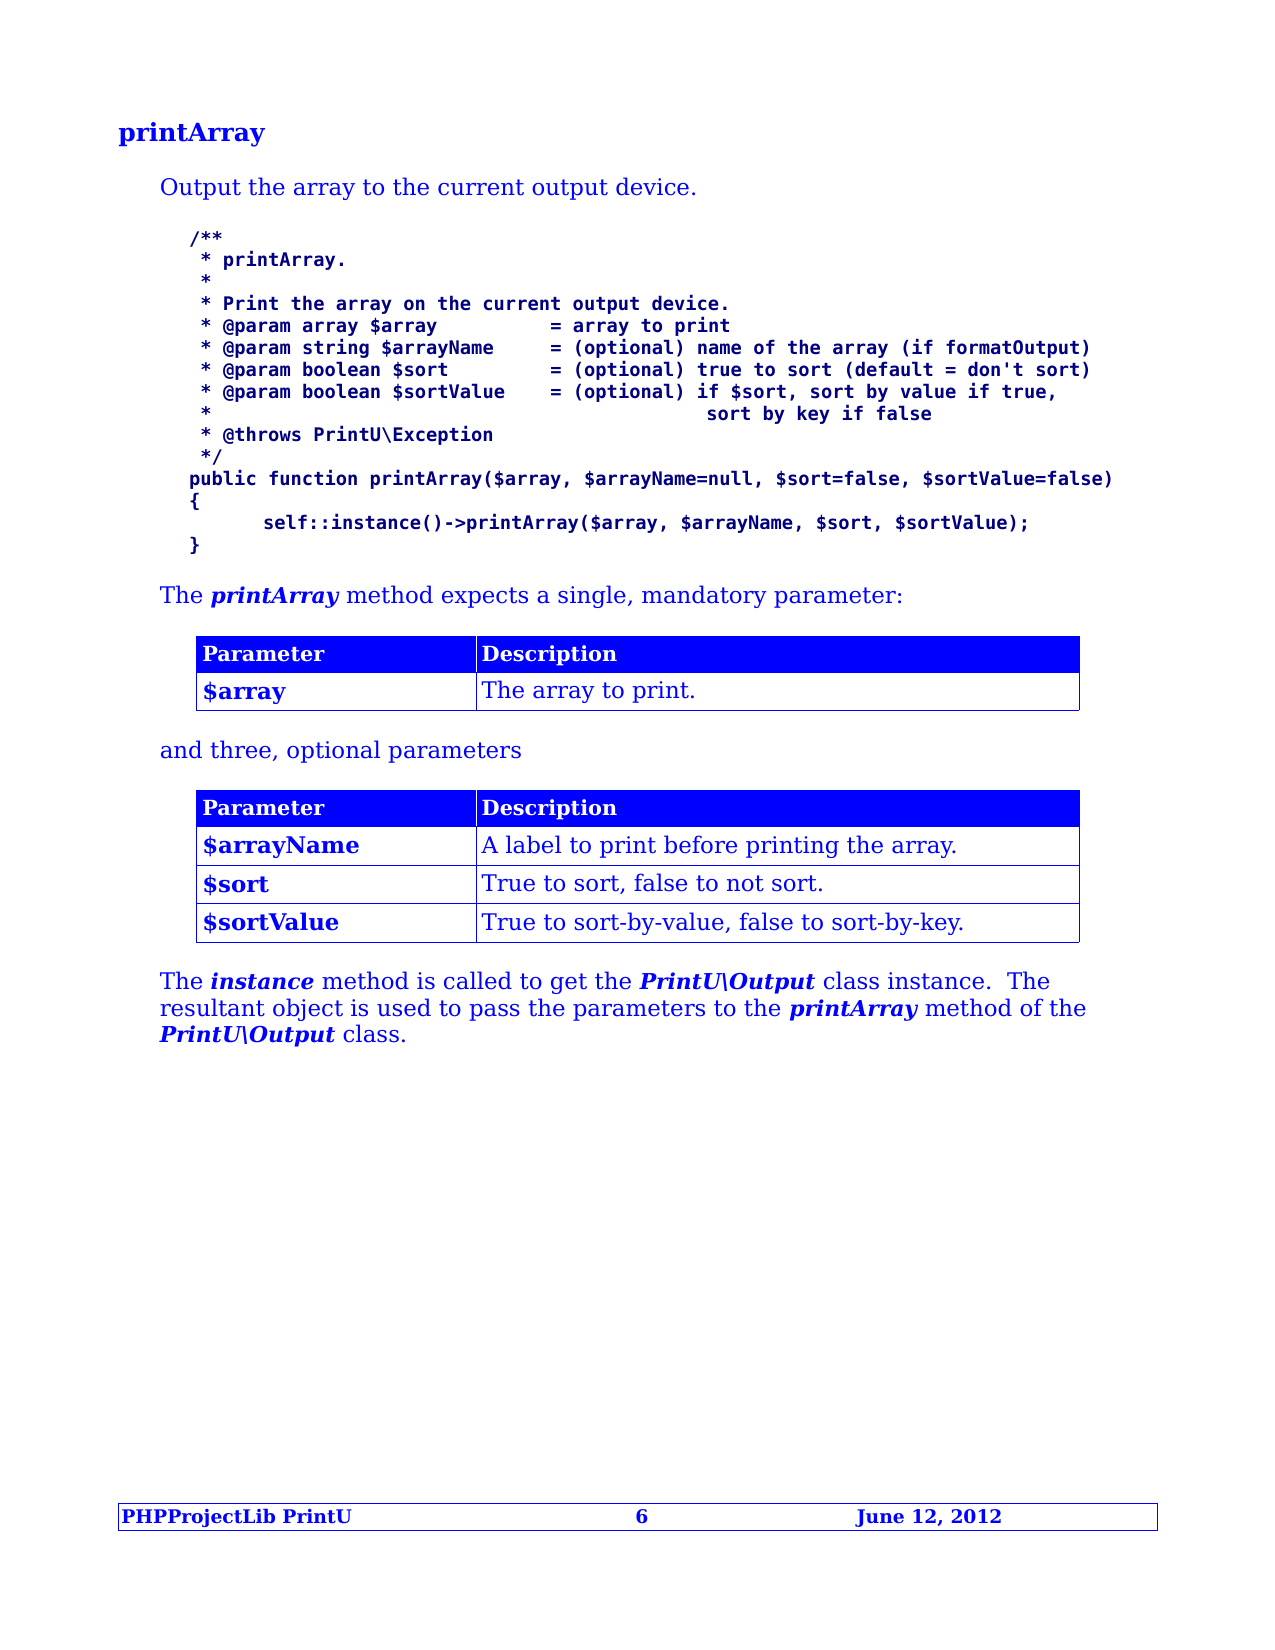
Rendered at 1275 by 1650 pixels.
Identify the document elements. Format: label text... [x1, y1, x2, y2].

table_cell $arrayName [197, 827, 476, 865]
table_cell True to sort-by-value, false to sort-by-key. [477, 904, 1079, 942]
list * @param boolean $sortValue = (optional) if $sort, sort by value if true, [189, 381, 1157, 402]
list * @param boolean $sort = (optional) true to sort (default = don't sort) [189, 359, 1157, 381]
list /** [189, 227, 1157, 249]
table_cell The array to print. [477, 673, 1079, 710]
title printArray [118, 118, 1157, 147]
table_header Parameter [197, 637, 476, 672]
table_cell $sort [197, 866, 476, 903]
text The printArray method expects a single, mandatory parameter: [159, 582, 1157, 609]
list */ [189, 446, 1157, 468]
table_cell A label to print before printing the array. [477, 827, 1079, 865]
table_cell $array [197, 673, 476, 710]
text Output the array to the current output device. [159, 174, 1157, 201]
list * @param array $array = array to print [189, 315, 1157, 337]
list } [189, 534, 1157, 556]
list self::instance()->printArray($array, $arrayName, $sort, $sortValue); [189, 512, 1157, 534]
table_header Parameter [197, 791, 476, 826]
list * @throws PrintU\Exception [189, 424, 1157, 446]
table_cell $sortValue [197, 904, 476, 942]
list public function printArray($array, $arrayName=null, $sort=false, $sortValue=false) [189, 468, 1157, 490]
list * printArray. [189, 249, 1157, 271]
list * @param string $arrayName = (optional) name of the array (if formatOutput) [189, 337, 1157, 359]
list * [189, 271, 1157, 293]
list { [189, 490, 1157, 512]
list * Print the array on the current output device. [189, 293, 1157, 315]
table_cell True to sort, false to not sort. [477, 866, 1079, 903]
list * sort by key if false [189, 402, 1157, 424]
table_header Description [477, 791, 1079, 826]
text The instance method is called to get the PrintU\Output class instance. The resultant object is used to pass the parameters to the printArray method of the PrintU\Output class. [159, 968, 1157, 1048]
table_header Description [477, 637, 1079, 672]
text and three, optional parameters [159, 737, 1157, 763]
